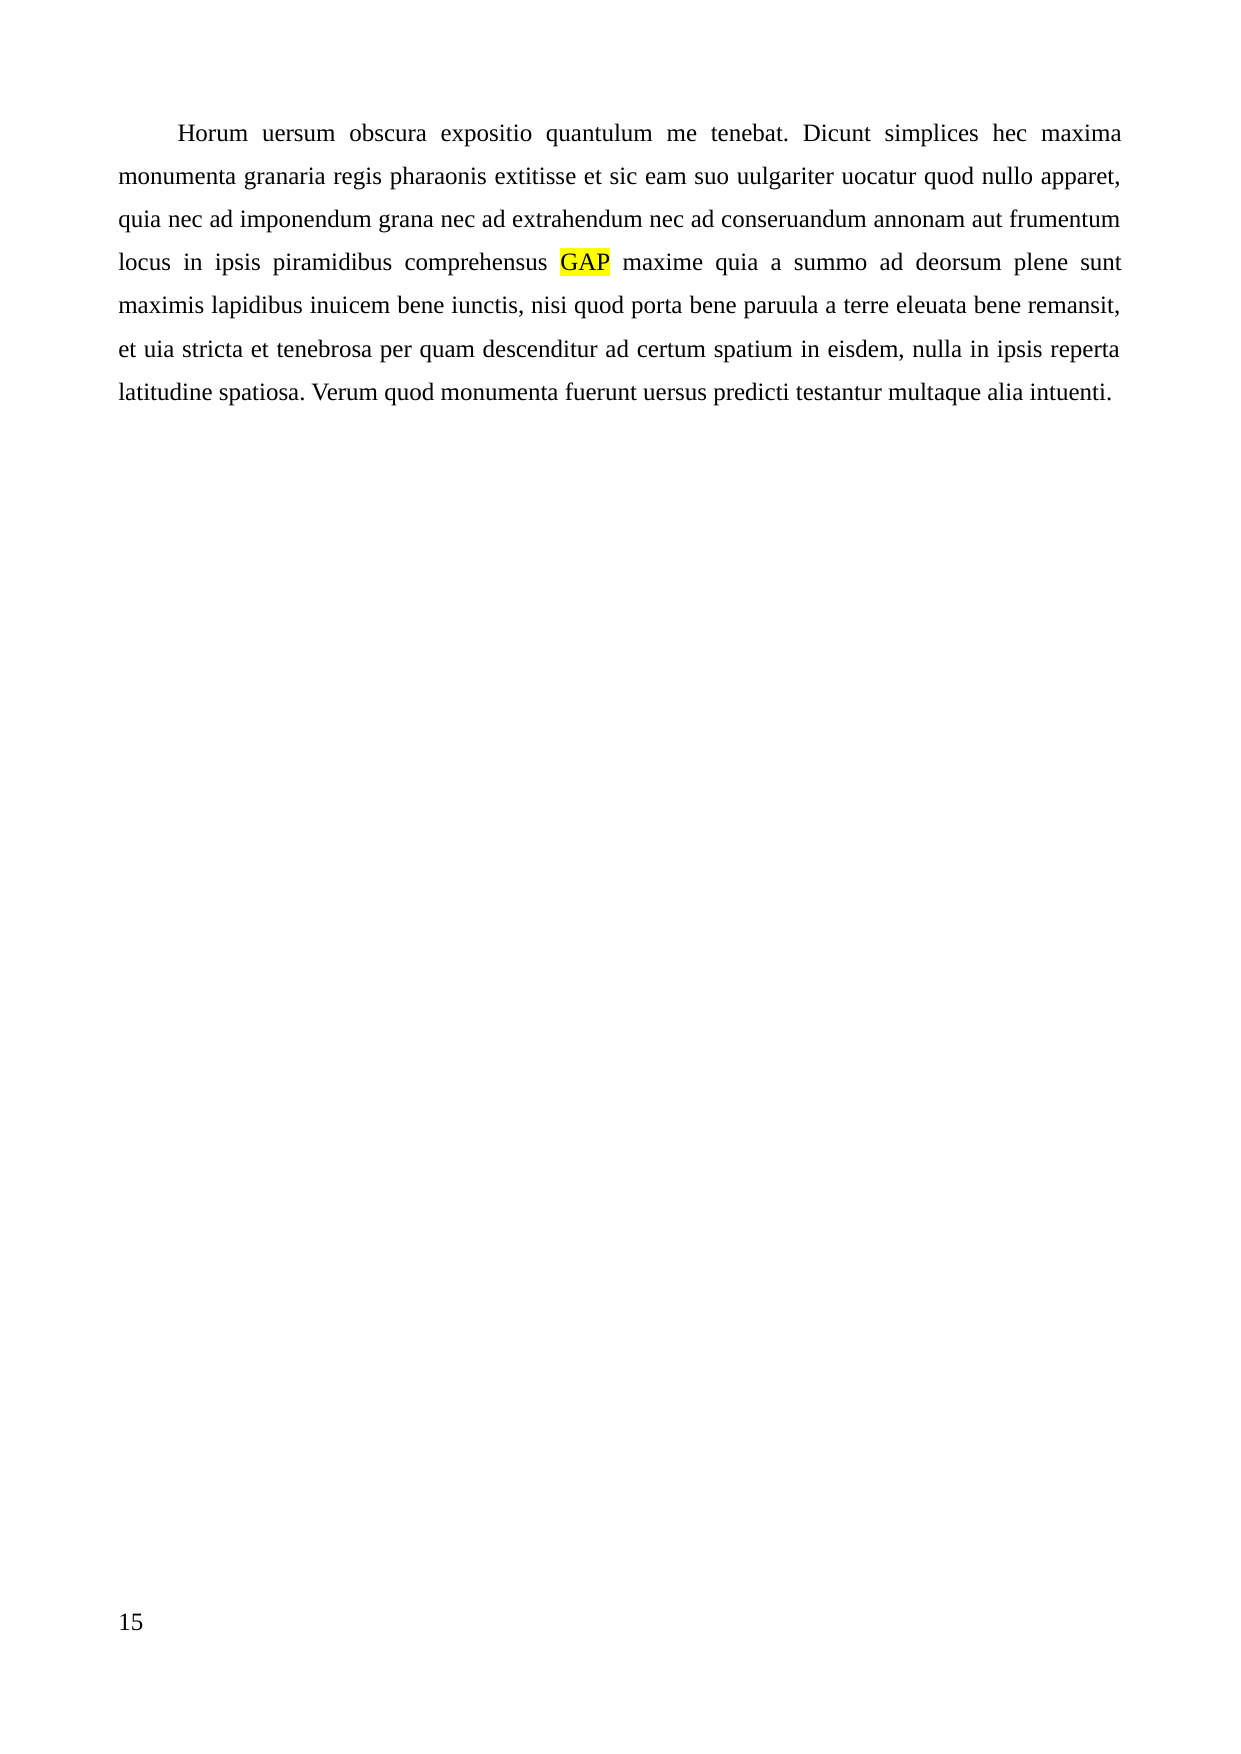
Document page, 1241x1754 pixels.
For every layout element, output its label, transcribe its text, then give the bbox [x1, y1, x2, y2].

text Horum uersum obscura expositio quantulum me tenebat. Dicunt simplices hec maxima monumenta granaria regis pharaonis extitisse et sic eam suo uulgariter uocatur quod nullo apparet, quia nec ad imponendum grana nec ad extrahendum nec ad conseruandum annonam aut frumentum locus in ipsis piramidibus comprehensus GAP maxime quia a summo ad deorsum plene sunt maximis lapidibus inuicem bene iunctis, nisi quod porta bene paruula a terre eleuata bene remansit, et uia stricta et tenebrosa per quam descenditur ad certum spatium in eisdem, nulla in ipsis reperta latitudine spatiosa. Verum quod monumenta fuerunt uersus predicti testantur multaque alia intuenti. [118, 118, 1122, 406]
